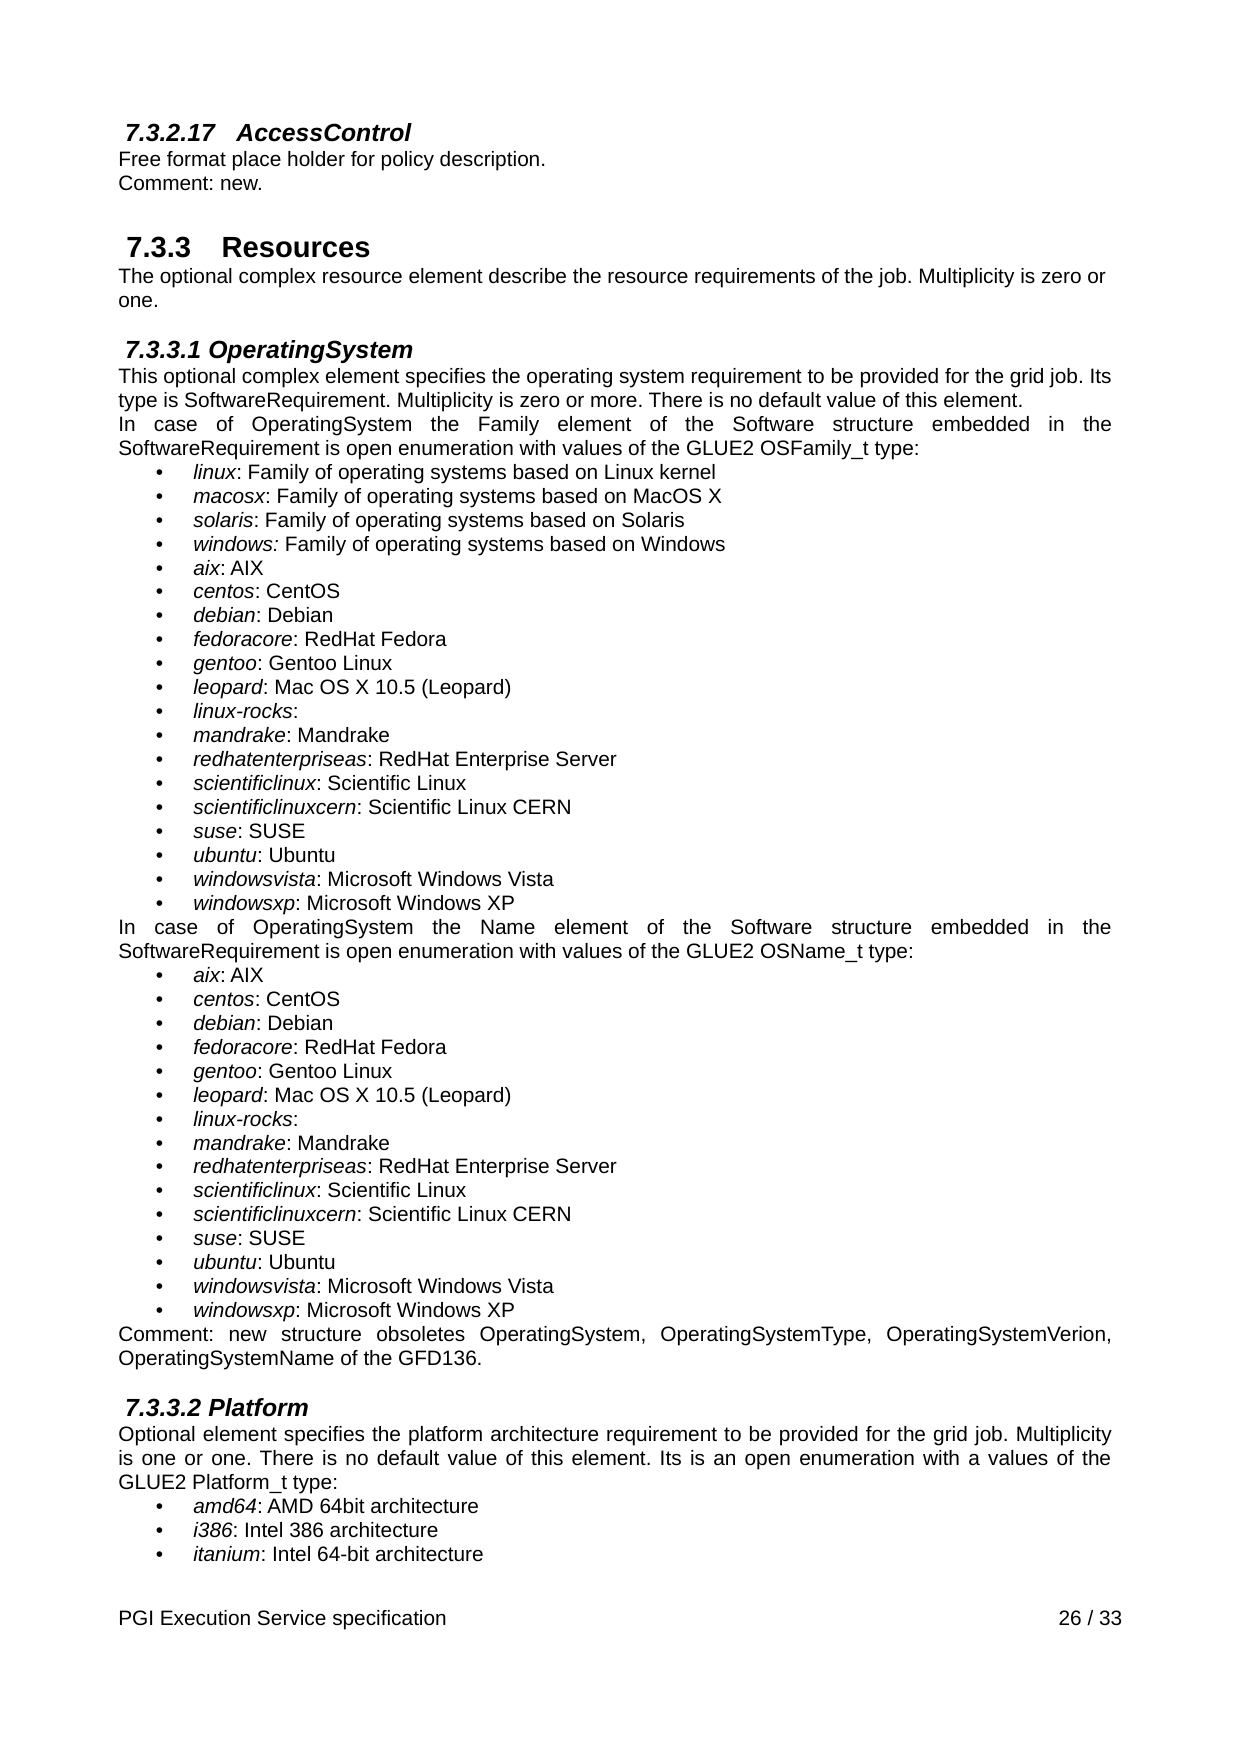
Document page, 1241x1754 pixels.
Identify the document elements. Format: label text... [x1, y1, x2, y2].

list windowsvista: Microsoft Windows Vista [156, 1274, 1122, 1298]
list windowsvista: Microsoft Windows Vista [156, 867, 1122, 891]
list redhatenterpriseas: RedHat Enterprise Server [156, 1154, 1122, 1178]
list debian: Debian [156, 1011, 1122, 1034]
text Comment: new structure obsoletes OperatingSystem, OperatingSystemType, OperatingSystemVerion, OperatingSystemName of the GFD136. [118, 1322, 1113, 1370]
subtitle Platform [118, 1393, 1113, 1422]
text This optional complex element specifies the operating system requirement to be provided for the grid job. Its type is SoftwareRequirement. Multiplicity is zero or more. There is no default value of this element. [118, 364, 1113, 412]
list linux-rocks: [156, 1106, 1122, 1130]
list suse: SUSE [156, 1226, 1122, 1250]
list scientificlinux: Scientific Linux [156, 1178, 1122, 1202]
text Free format place holder for policy description. [118, 147, 1113, 171]
list scientificlinuxcern: Scientific Linux CERN [156, 795, 1122, 819]
list linux-rocks: [156, 699, 1122, 723]
list gentoo: Gentoo Linux [156, 1058, 1122, 1082]
list i386: Intel 386 architecture [156, 1518, 1122, 1542]
list macosx: Family of operating systems based on MacOS X [156, 483, 1122, 507]
subtitle Resources [118, 230, 1122, 263]
list ubuntu: Ubuntu [156, 843, 1122, 867]
list scientificlinuxcern: Scientific Linux CERN [156, 1202, 1122, 1226]
list centos: CentOS [156, 987, 1122, 1011]
list aix: AIX [156, 963, 1122, 987]
list amd64: AMD 64bit architecture [156, 1494, 1122, 1518]
subtitle OperatingSystem [118, 335, 1113, 364]
list fedoracore: RedHat Fedora [156, 627, 1122, 651]
list mandrake: Mandrake [156, 1130, 1122, 1154]
text Comment: new. [118, 171, 1113, 194]
text Optional element specifies the platform architecture requirement to be provided for the grid job. Multiplicity is one or one. There is no default value of this element. Its is an open enumeration with a values of the GLUE2 Platform_t type: [118, 1422, 1113, 1494]
list centos: CentOS [156, 579, 1122, 603]
list redhatenterpriseas: RedHat Enterprise Server [156, 747, 1122, 771]
list itanium: Intel 64-bit architecture [156, 1542, 1122, 1566]
text The optional complex resource element describe the resource requirements of the job. Multiplicity is zero or one. [118, 263, 1113, 311]
list aix: AIX [156, 555, 1122, 579]
list scientificlinux: Scientific Linux [156, 771, 1122, 795]
list windowsxp: Microsoft Windows XP [156, 891, 1122, 915]
list gentoo: Gentoo Linux [156, 651, 1122, 675]
list debian: Debian [156, 603, 1122, 627]
list suse: SUSE [156, 819, 1122, 843]
list windows: Family of operating systems based on Windows [156, 531, 1122, 555]
list ubuntu: Ubuntu [156, 1250, 1122, 1274]
list mandrake: Mandrake [156, 723, 1122, 747]
list fedoracore: RedHat Fedora [156, 1034, 1122, 1058]
list leopard: Mac OS X 10.5 (Leopard) [156, 1082, 1122, 1106]
list linux: Family of operating systems based on Linux kernel [156, 459, 1122, 483]
subtitle AccessControl [118, 118, 1113, 147]
list solaris: Family of operating systems based on Solaris [156, 507, 1122, 531]
text In case of OperatingSystem the Family element of the Software structure embedded in the SoftwareRequirement is open enumeration with values of the GLUE2 OSFamily_t type: [118, 412, 1113, 459]
list leopard: Mac OS X 10.5 (Leopard) [156, 675, 1122, 699]
list windowsxp: Microsoft Windows XP [156, 1298, 1122, 1322]
text In case of OperatingSystem the Name element of the Software structure embedded in the SoftwareRequirement is open enumeration with values of the GLUE2 OSName_t type: [118, 915, 1113, 963]
